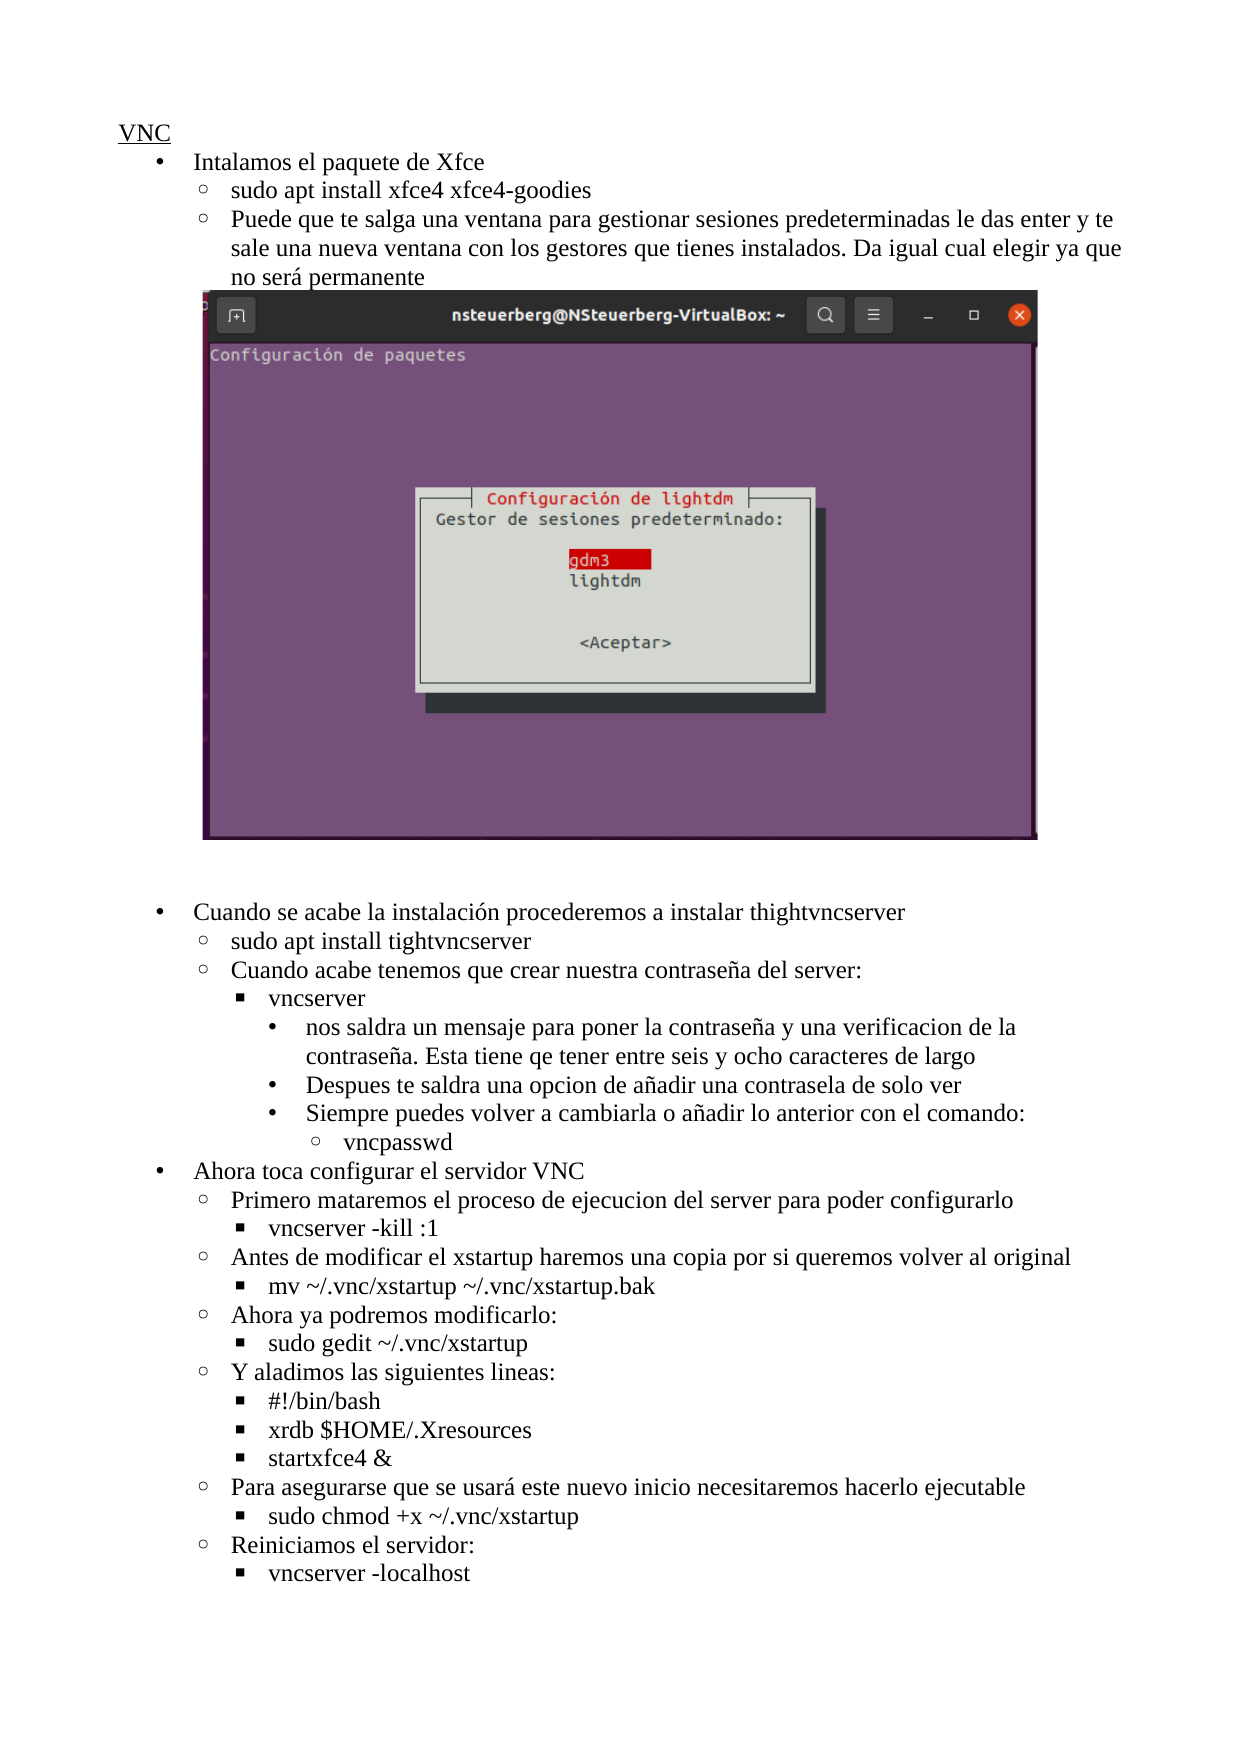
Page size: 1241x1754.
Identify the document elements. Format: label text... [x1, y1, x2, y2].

list Siempre puedes volver a cambiarla o añadir lo anterior con el comando: [268, 1098, 1122, 1127]
list xrdb $HOME/.Xresources [231, 1415, 1122, 1443]
list Cuando se acabe la instalación procederemos a instalar thightvncserver [156, 897, 1122, 926]
list sudo chmod +x ~/.vnc/xstartup [231, 1501, 1122, 1530]
list Despues te saldra una opcion de añadir una contrasela de solo ver [268, 1070, 1122, 1098]
list vncpasswd [306, 1127, 1122, 1156]
picture [202, 290, 1038, 840]
list Intalamos el paquete de Xfce [156, 147, 1122, 176]
list Primero mataremos el proceso de ejecucion del server para poder configurarlo [193, 1185, 1122, 1213]
list sudo apt install xfce4 xfce4-goodies [193, 176, 1122, 204]
list Cuando acabe tenemos que crear nuestra contraseña del server: [193, 955, 1122, 983]
list nos saldra un mensaje para poner la contraseña y una verificacion de la contraseña. Esta tiene qe tener entre seis y ocho caracteres de largo [268, 1012, 1122, 1070]
list Antes de modificar el xstartup haremos una copia por si queremos volver al original [193, 1242, 1122, 1271]
list Y aladimos las siguientes lineas: [193, 1357, 1122, 1386]
list Para asegurarse que se usará este nuevo inicio necesitaremos hacerlo ejecutable [193, 1472, 1122, 1501]
list sudo gedit ~/.vnc/xstartup [231, 1328, 1122, 1357]
list Puede que te salga una ventana para gestionar sesiones predeterminadas le das enter y te sale una nueva ventana con los gestores que tienes instalados. Da igual cual elegir ya que no será permanente [193, 204, 1122, 291]
text VNC [118, 118, 1122, 147]
list mv ~/.vnc/xstartup ~/.vnc/xstartup.bak [231, 1271, 1122, 1300]
list Ahora ya podremos modificarlo: [193, 1300, 1122, 1328]
list sudo apt install tightvncserver [193, 926, 1122, 955]
list vncserver -localhost [231, 1558, 1122, 1587]
list Reiniciamos el servidor: [193, 1530, 1122, 1558]
list vncserver -kill :1 [231, 1213, 1122, 1242]
list startxfce4 & [231, 1443, 1122, 1472]
list Ahora toca configurar el servidor VNC [156, 1156, 1122, 1185]
list vncserver [231, 983, 1122, 1012]
list #!/bin/bash [231, 1386, 1122, 1415]
